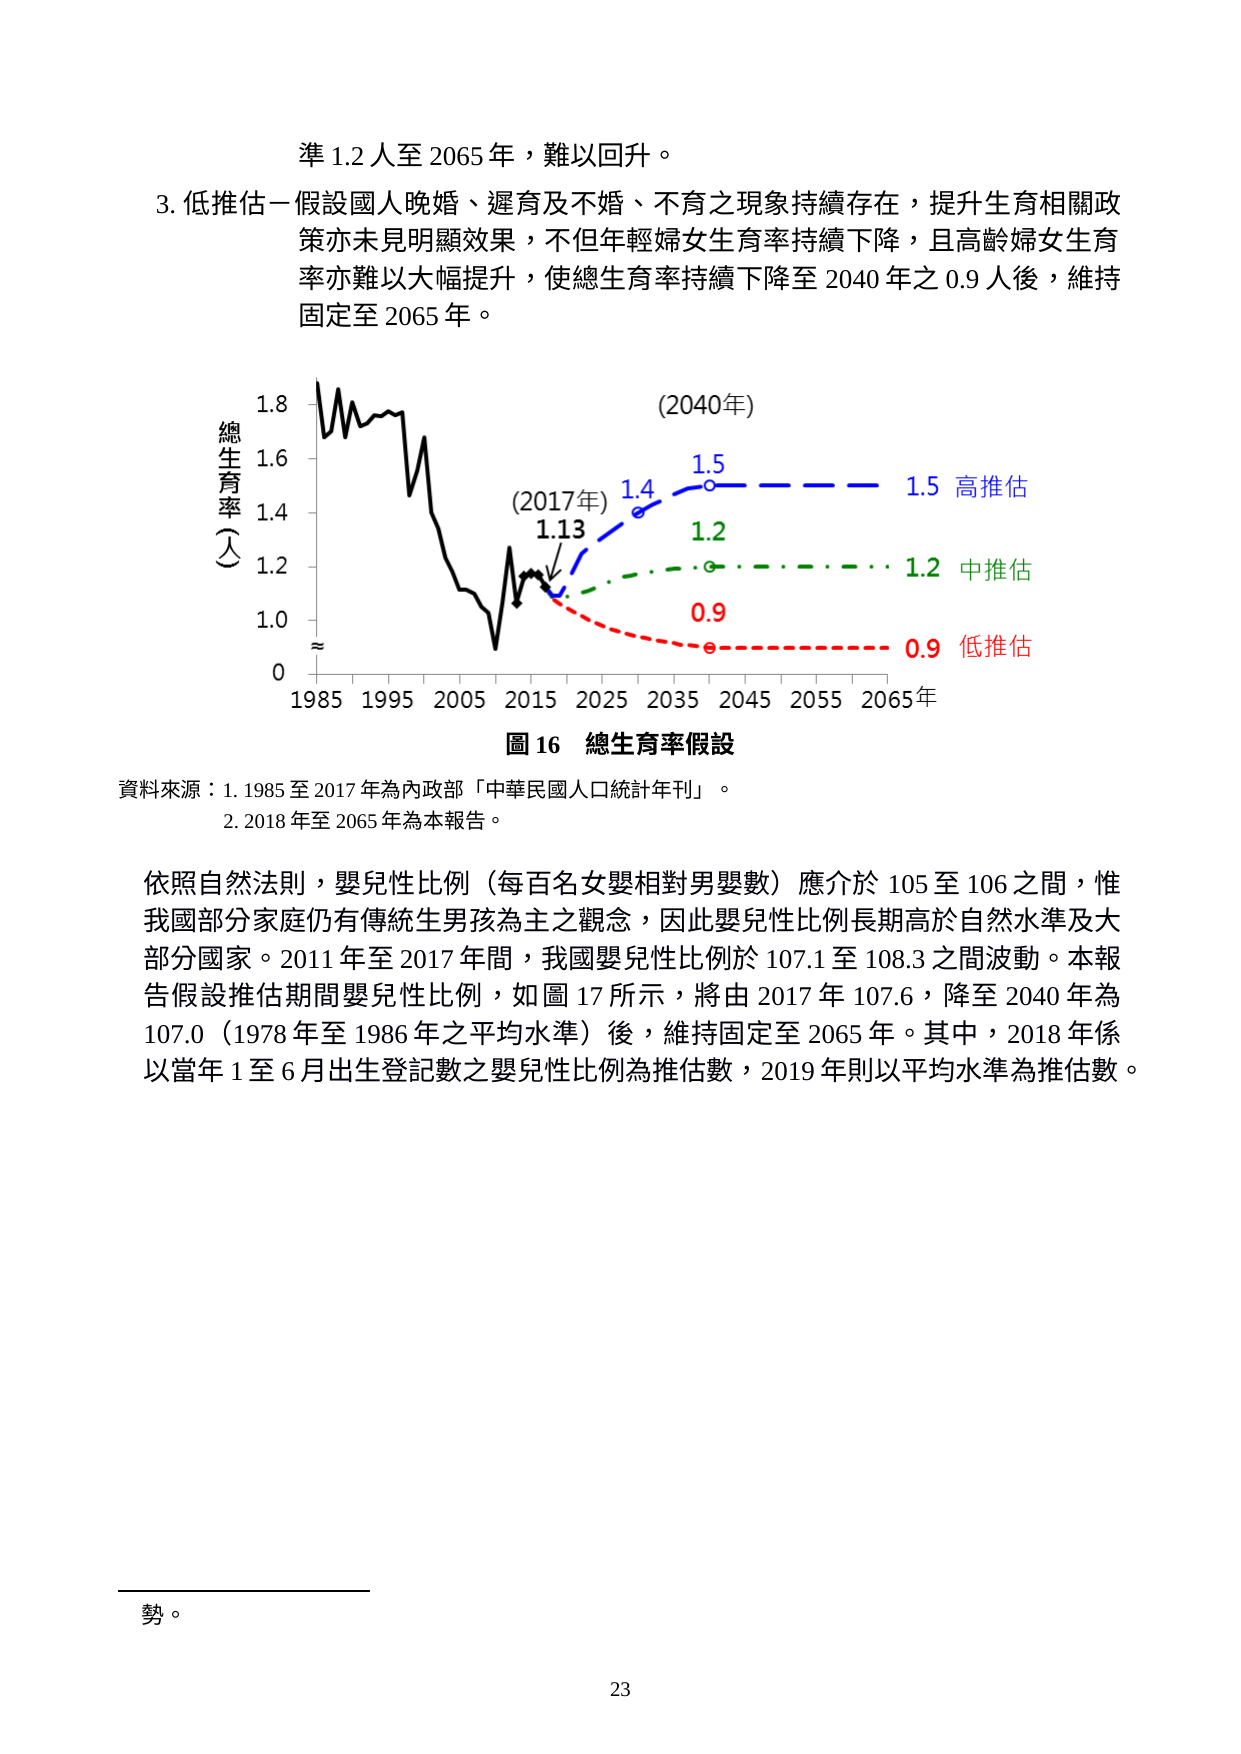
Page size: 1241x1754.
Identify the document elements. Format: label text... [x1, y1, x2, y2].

text 資料來源：1. 1985至2017年為內政部「中華民國人口統計年刊」。 [118, 774, 1122, 804]
text 「低生育率陷阱」理論最早是由W. Lutz和V. Skirbekk於2005年提出，係指總生育率一旦降到很低的水準，就會產生一種「低生育率自我強化機制」。換言之，在超低生育率持續一段時間後，人口結構將會留下慣性效果，影響社會氛圍及年輕人口的結婚意願與家庭價值，使扭轉生育率下降趨勢將變得很困難甚至不可能，亟需靠外在強力之政策等干擾因素，方得以終止生育率下滑趨勢。 [118, 1597, 1122, 1630]
text 準1.2人至2065年，難以回升。 [156, 136, 1122, 173]
text 2. 2018年至2065年為本報告。 [223, 804, 1122, 834]
picture [205, 362, 1035, 718]
text 圖16 總生育率假設 [118, 725, 1122, 761]
text 依照自然法則，嬰兒性比例（每百名女嬰相對男嬰數）應介於105至106之間，惟我國部分家庭仍有傳統生男孩為主之觀念，因此嬰兒性比例長期高於自然水準及大部分國家。2011年至2017年間，我國嬰兒性比例於107.1至108.3之間波動。本報告假設推估期間嬰兒性比例，如圖17所示，將由2017年107.6，降至2040年為107.0（1978年至1986年之平均水準）後，維持固定至2065年。其中，2018年係以當年1至6月出生登記數之嬰兒性比例為推估數，2019年則以平均水準為推估數。 [143, 863, 1122, 1088]
text 3. 低推估－假設國人晚婚、遲育及不婚、不育之現象持續存在，提升生育相關政策亦未見明顯效果，不但年輕婦女生育率持續下降，且高齡婦女生育率亦難以大幅提升，使總生育率持續下降至2040年之0.9人後，維持固定至2065年。 [156, 183, 1122, 333]
